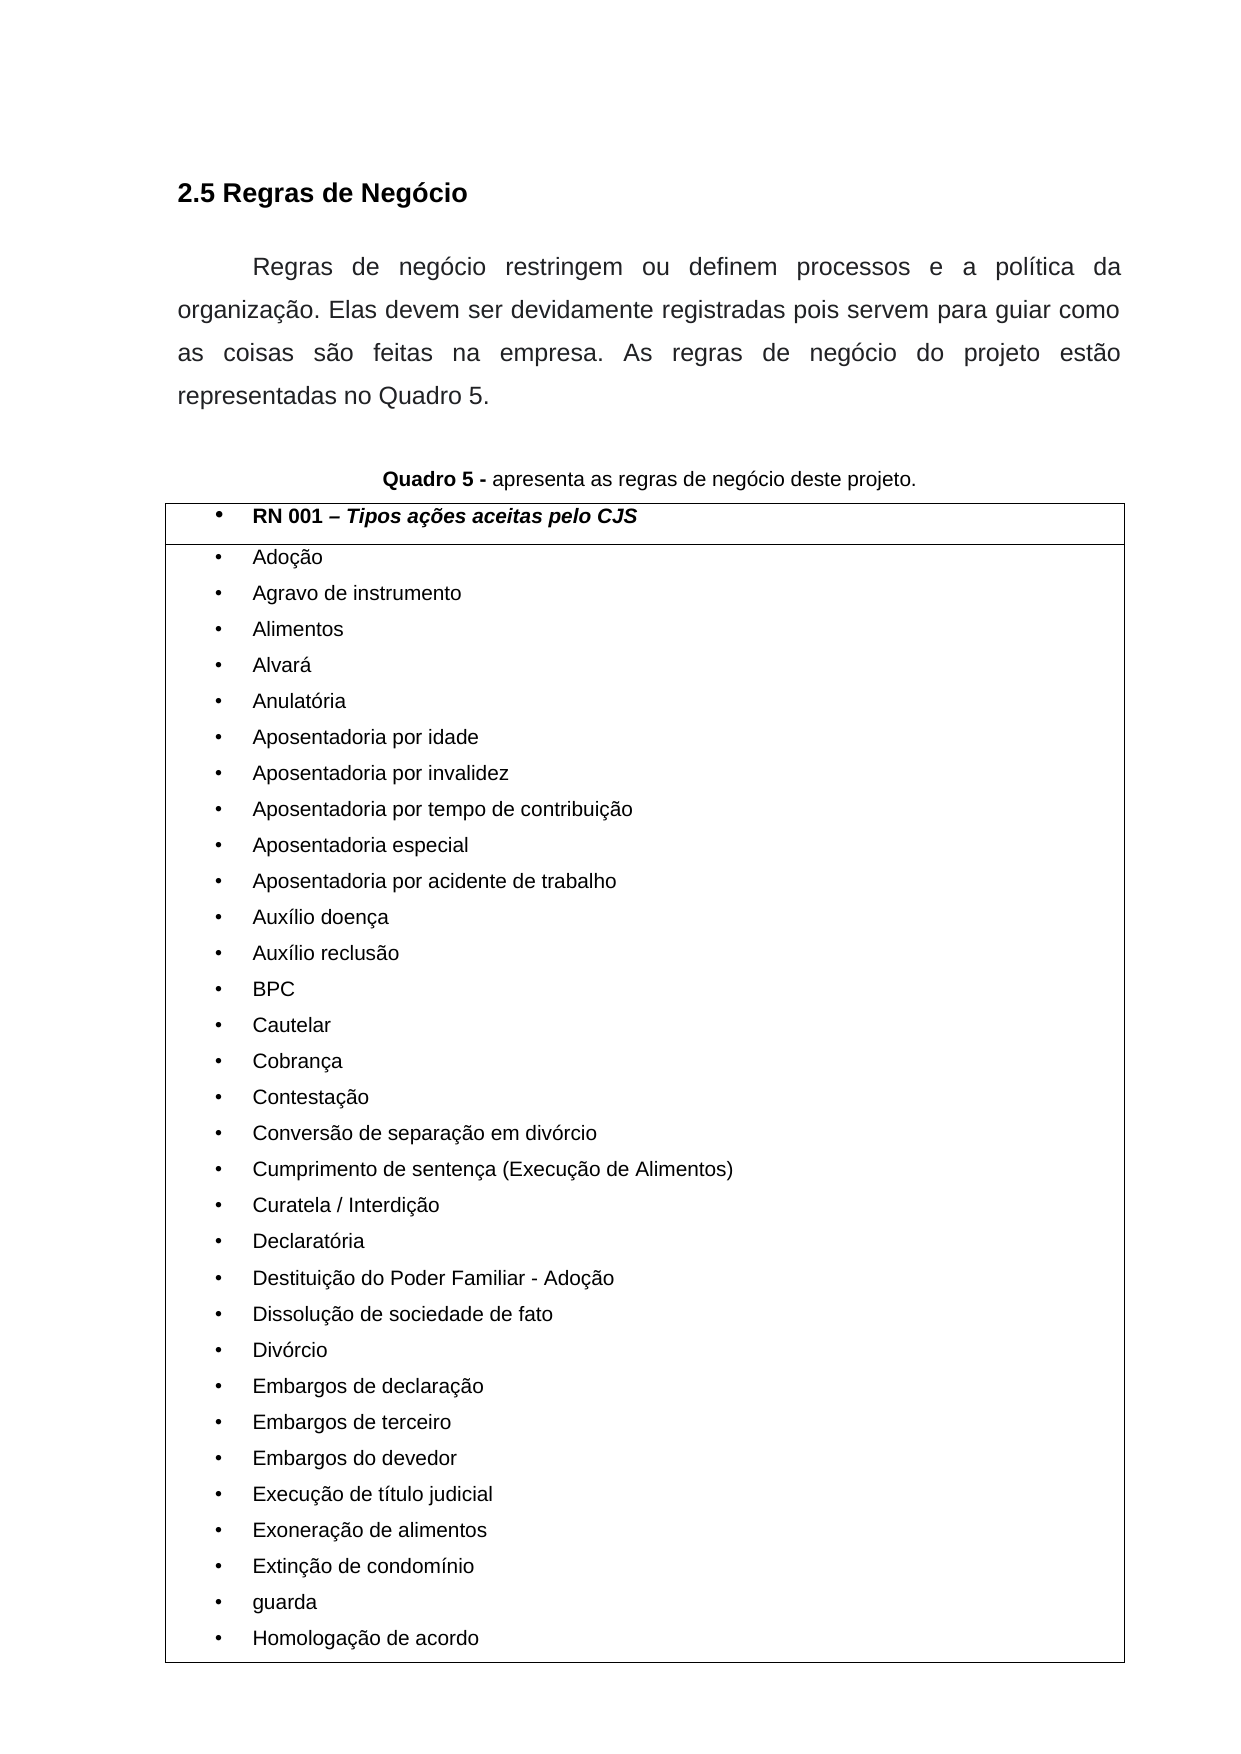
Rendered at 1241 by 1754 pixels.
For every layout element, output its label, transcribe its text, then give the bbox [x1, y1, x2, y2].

table_cell Adoção Agravo de instrumento Alimentos Alvará Anulatória Aposentadoria por idade Aposentadoria por invalidez Aposentadoria por tempo de contribuição Aposentadoria especial Aposentadoria por acidente de trabalho Auxílio doença Auxílio reclusão BPC Cautelar Cobrança Contestação Conversão de separação em divórcio Cumprimento de sentença (Execução de Alimentos) Curatela / Interdição Declaratória Destituição do Poder Familiar - Adoção Dissolução de sociedade de fato Divórcio Embargos de declaração Embargos de terceiro Embargos do devedor Execução de título judicial Exoneração de alimentos Extinção de condomínio guarda Homologação de acordo Indenização Investigação de paternidade c/c alimentos Justificativa (cumprimento de sentença) Mandado de segurança manutenção de posse Monitoria Naturalização Negatória de paternidade Notificação Nulidade contratual Nunciação de Obra nova Obrigação de fazer Ofício Partilha/Sobrepartilha de bens Pensão por morte Reconhecimento de Sociedade de fato Recurso administrativo Recurso especial Recurso extraordinário Recurso inominado Regulamentação de visita Regularização de CPF Regularização de imóvel Reintegração de posse Restituição de valores Retificação de Área Retificação de registro civil Retificação de registro imobiliário Revisão de contrato Revisional de alimentos Revisional de Benefício Substituição de curatela Outras ações podem passar por avaliação pelo próprio CJS para serem aceitas [166, 545, 1124, 1662]
subtitle 2.5 Regras de Negócio [177, 177, 1122, 208]
table_header RN 001 – Tipos ações aceitas pelo CJS [166, 504, 1124, 543]
text Regras de negócio restringem ou definem processos e a política da organização. Elas devem ser devidamente registradas pois servem para guiar como as coisas são feitas na empresa. As regras de negócio do projeto estão representadas no Quadro 5. [177, 252, 1122, 410]
text Quadro 5 - apresenta as regras de negócio deste projeto. [177, 467, 1122, 491]
